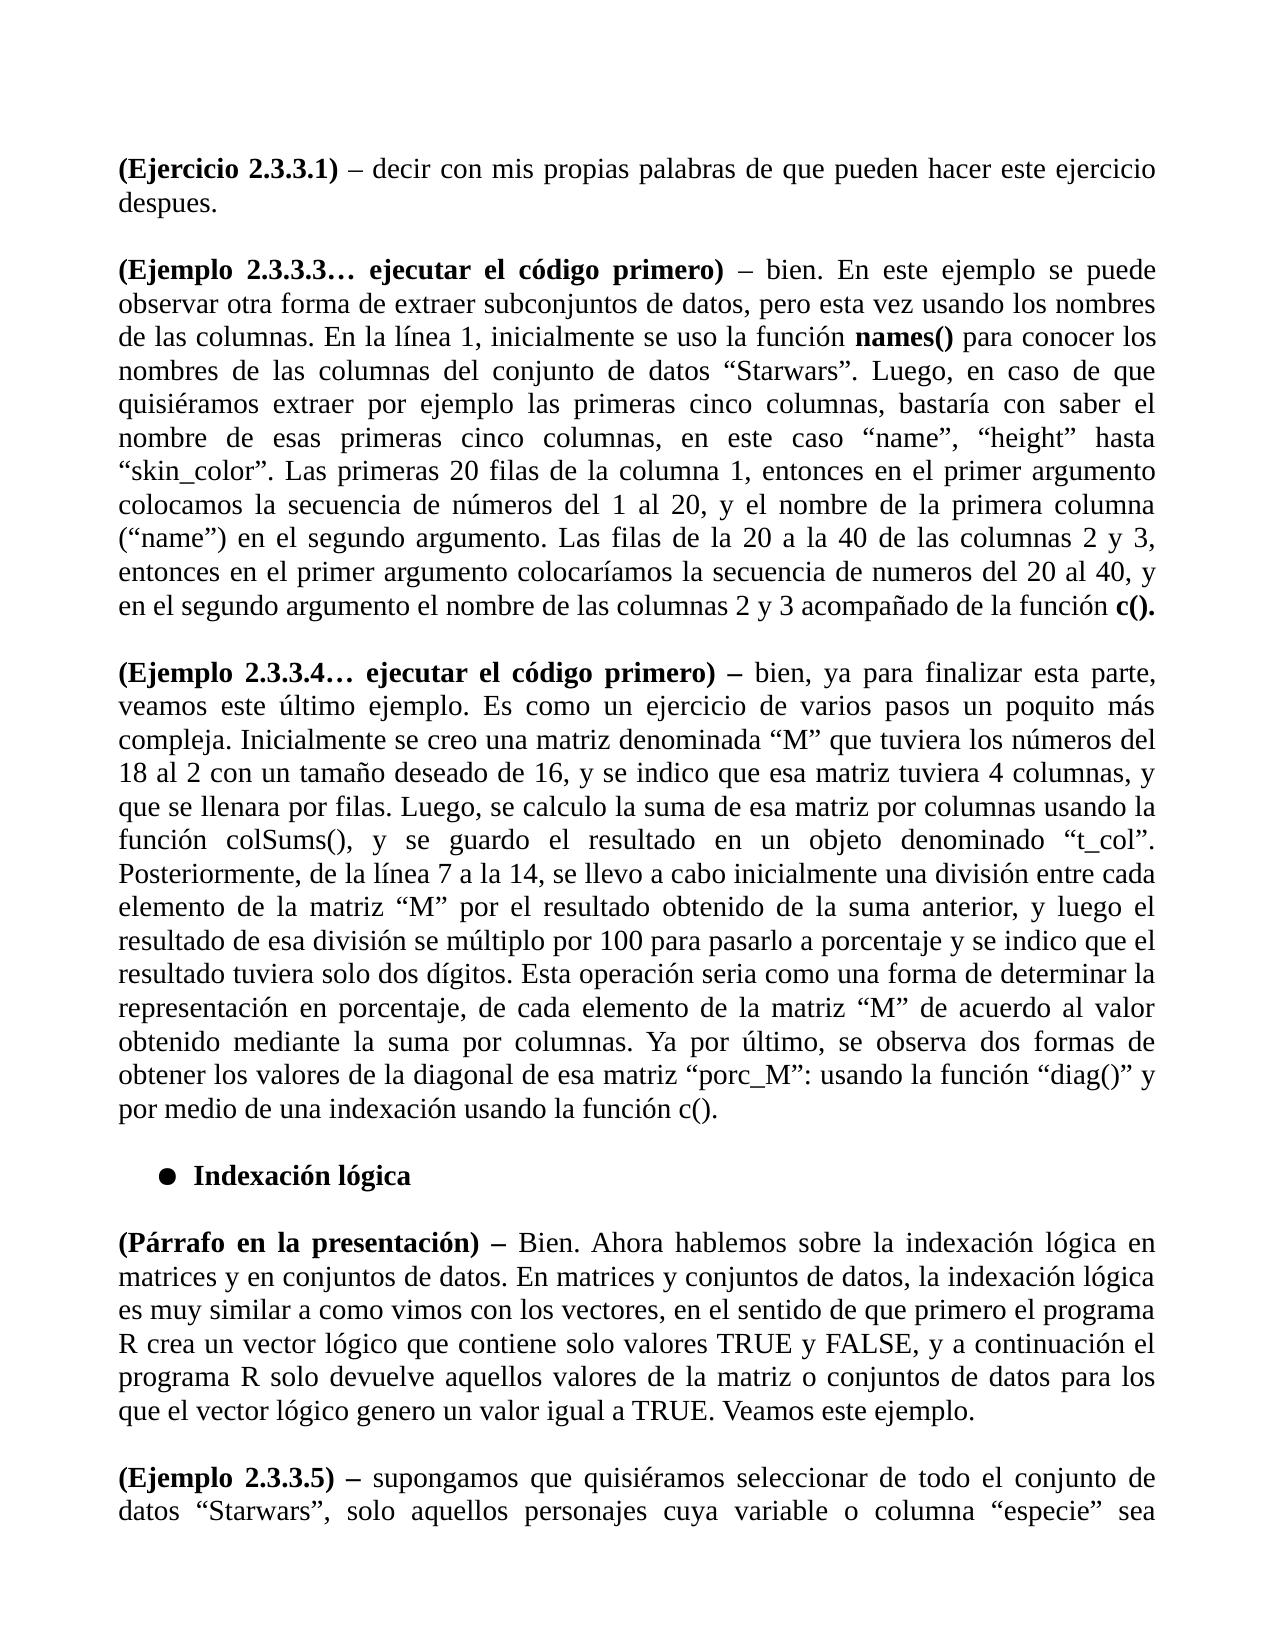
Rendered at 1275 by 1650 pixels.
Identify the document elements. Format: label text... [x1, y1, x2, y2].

text (Párrafo en la presentación) – Bien. Ahora hablemos sobre la indexación lógica en matrices y en conjuntos de datos. En matrices y conjuntos de datos, la indexación lógica es muy similar a como vimos con los vectores, en el sentido de que primero el programa R crea un vector lógico que contiene solo valores TRUE y FALSE, y a continuación el programa R solo devuelve aquellos valores de la matriz o conjuntos de datos para los que el vector lógico genero un valor igual a TRUE. Veamos este ejemplo. [118, 1225, 1157, 1426]
text (Ejemplo 2.3.3.3… ejecutar el código primero) – bien. En este ejemplo se puede observar otra forma de extraer subconjuntos de datos, pero esta vez usando los nombres de las columnas. En la línea 1, inicialmente se uso la función names() para conocer los nombres de las columnas del conjunto de datos “Starwars”. Luego, en caso de que quisiéramos extraer por ejemplo las primeras cinco columnas, bastaría con saber el nombre de esas primeras cinco columnas, en este caso “name”, “height” hasta “skin_color”. Las primeras 20 filas de la columna 1, entonces en el primer argumento colocamos la secuencia de números del 1 al 20, y el nombre de la primera columna (“name”) en el segundo argumento. Las filas de la 20 a la 40 de las columnas 2 y 3, entonces en el primer argumento colocaríamos la secuencia de numeros del 20 al 40, y en el segundo argumento el nombre de las columnas 2 y 3 acompañado de la función c(). [118, 252, 1157, 621]
list Indexación lógica [156, 1158, 1157, 1192]
text (Ejemplo 2.3.3.5) – supongamos que quisiéramos seleccionar de todo el conjunto de datos “Starwars”, solo aquellos personajes cuya variable o columna “especie” sea [118, 1460, 1157, 1527]
text (Ejemplo 2.3.3.4… ejecutar el código primero) – bien, ya para finalizar esta parte, veamos este último ejemplo. Es como un ejercicio de varios pasos un poquito más compleja. Inicialmente se creo una matriz denominada “M” que tuviera los números del 18 al 2 con un tamaño deseado de 16, y se indico que esa matriz tuviera 4 columnas, y que se llenara por filas. Luego, se calculo la suma de esa matriz por columnas usando la función colSums(), y se guardo el resultado en un objeto denominado “t_col”. Posteriormente, de la línea 7 a la 14, se llevo a cabo inicialmente una división entre cada elemento de la matriz “M” por el resultado obtenido de la suma anterior, y luego el resultado de esa división se múltiplo por 100 para pasarlo a porcentaje y se indico que el resultado tuviera solo dos dígitos. Esta operación seria como una forma de determinar la representación en porcentaje, de cada elemento de la matriz “M” de acuerdo al valor obtenido mediante la suma por columnas. Ya por último, se observa dos formas de obtener los valores de la diagonal de esa matriz “porc_M”: usando la función “diag()” y por medio de una indexación usando la función c(). [118, 655, 1157, 1124]
text (Ejercicio 2.3.3.1) – decir con mis propias palabras de que pueden hacer este ejercicio despues. [118, 152, 1157, 219]
